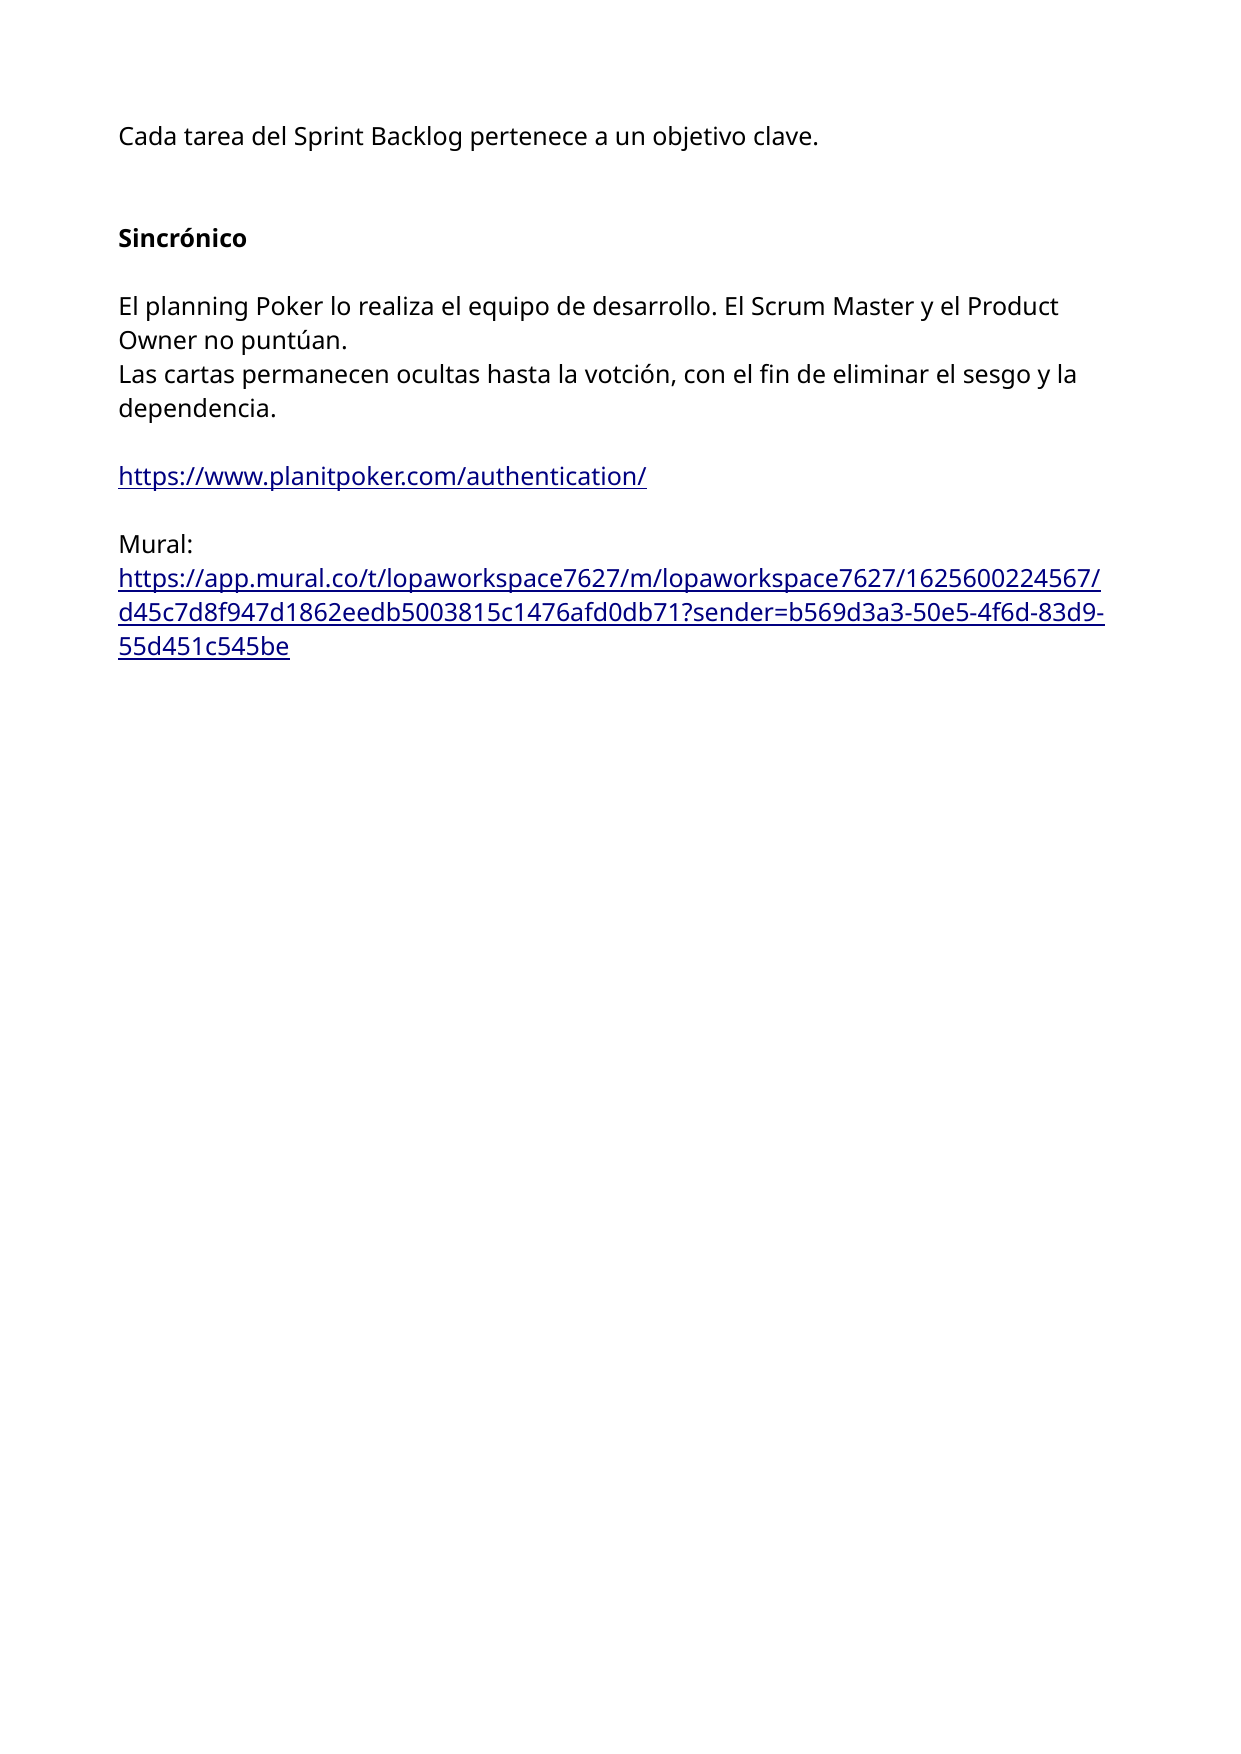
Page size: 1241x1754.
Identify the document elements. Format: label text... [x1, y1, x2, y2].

text Cada tarea del Sprint Backlog pertenece a un objetivo clave. [118, 118, 1122, 152]
text https://www.planitpoker.com/authentication/ [118, 459, 1122, 493]
text El planning Poker lo realiza el equipo de desarrollo. El Scrum Master y el Product Owner no puntúan. [118, 288, 1122, 357]
text https://app.mural.co/t/lopaworkspace7627/m/lopaworkspace7627/1625600224567/d45c7d8f947d1862eedb5003815c1476afd0db71?sender=b569d3a3-50e5-4f6d-83d9-55d451c545be [118, 561, 1122, 663]
text Las cartas permanecen ocultas hasta la votción, con el fin de eliminar el sesgo y la dependencia. [118, 357, 1122, 425]
text Mural: [118, 527, 1122, 561]
text Sincrónico [118, 220, 1122, 254]
